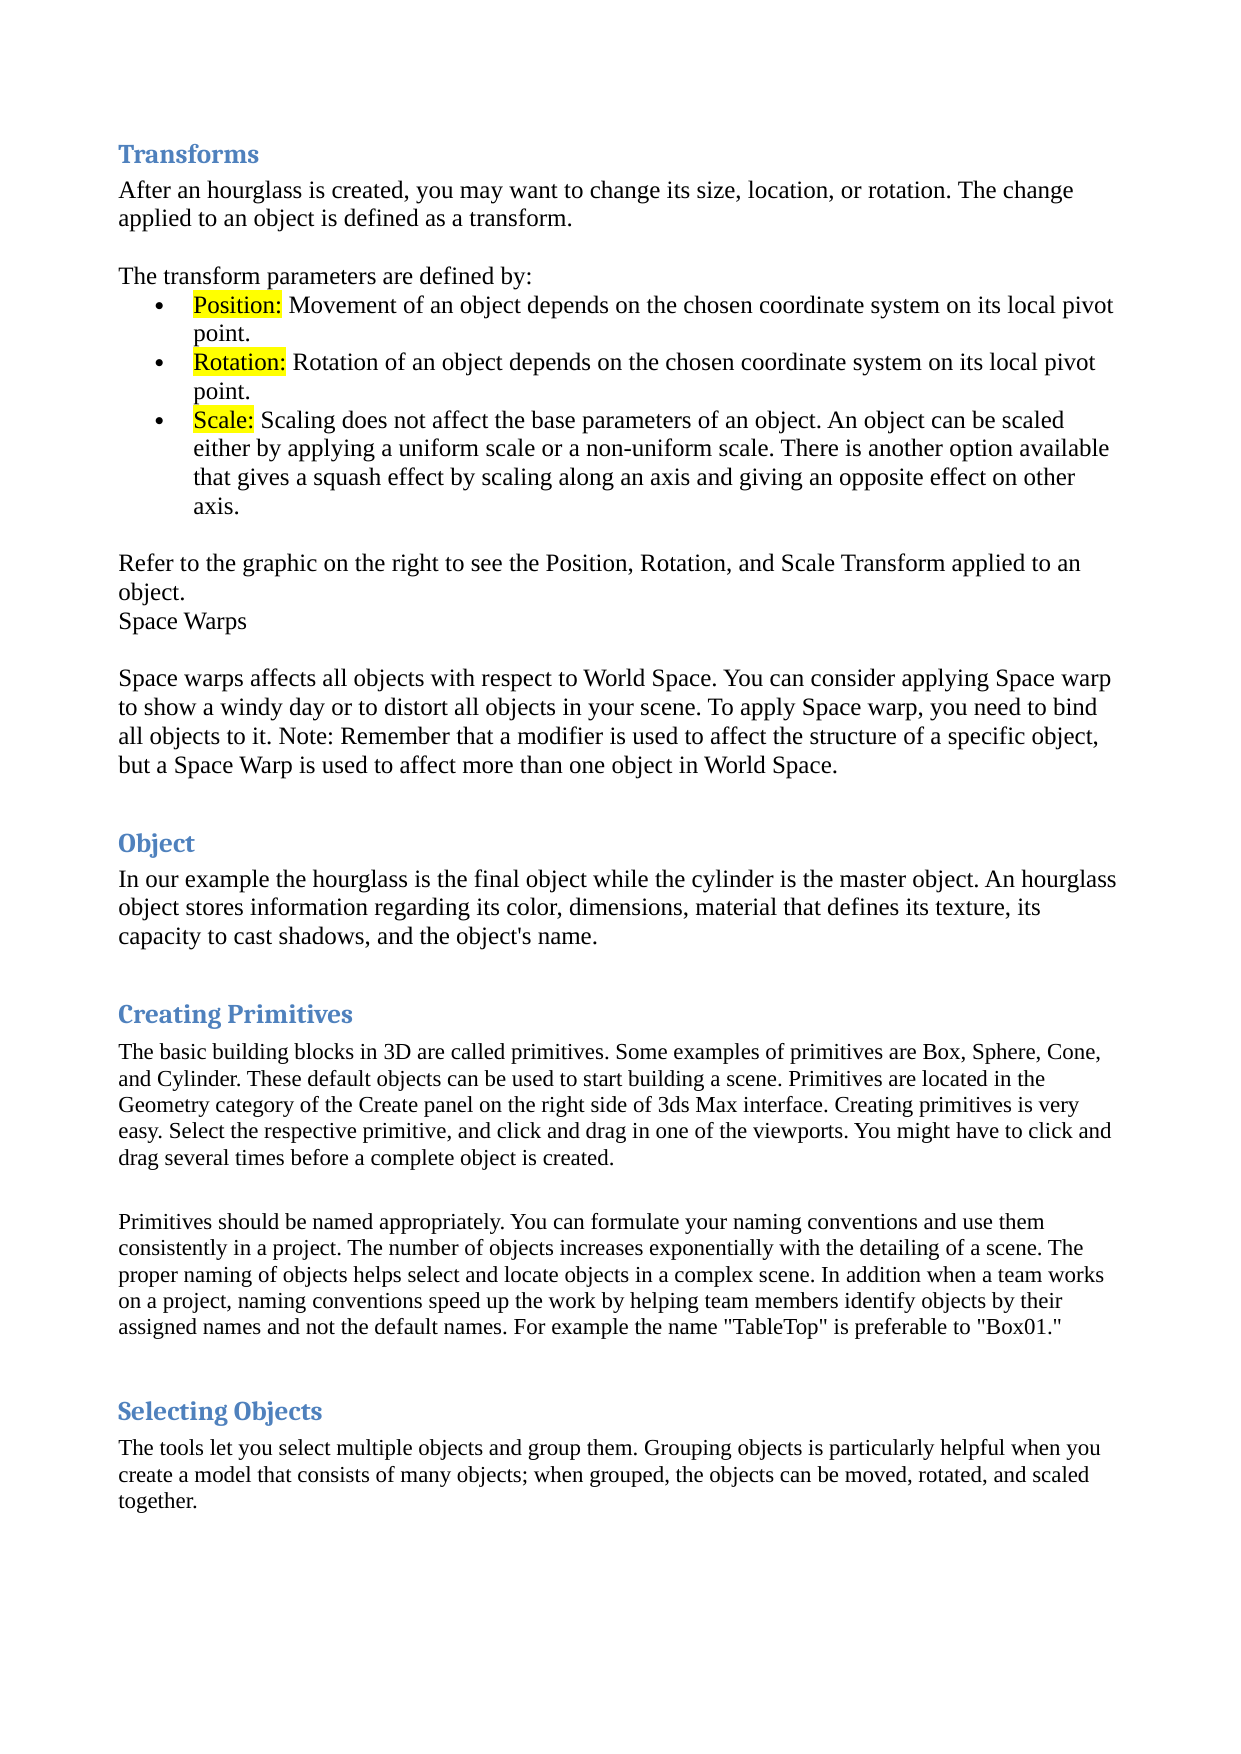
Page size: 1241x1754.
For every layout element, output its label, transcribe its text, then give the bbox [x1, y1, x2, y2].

text The basic building blocks in 3D are called primitives. Some examples of primitives are Box, Sphere, Cone, and Cylinder. These default objects can be used to start building a scene. Primitives are located in the Geometry category of the Create panel on the right side of 3ds Max interface. Creating primitives is very easy. Select the respective primitive, and click and drag in one of the viewports. You might have to click and drag several times before a complete object is created. [118, 1038, 1122, 1170]
text The tools let you select multiple objects and group them. Grouping objects is particularly helpful when you create a model that consists of many objects; when grouped, the objects can be moved, rotated, and scaled together. [118, 1434, 1122, 1513]
subtitle Selecting Objects [118, 1396, 1122, 1427]
text Refer to the graphic on the right to see the Position, Rotation, and Scale Transform applied to an object. [118, 548, 1122, 606]
text The transform parameters are defined by: [118, 261, 1122, 290]
subtitle Object [118, 828, 1122, 859]
subtitle Creating Primitives [118, 999, 1122, 1031]
subtitle Transforms [118, 139, 1122, 170]
list Position: Movement of an object depends on the chosen coordinate system on its local pivot point. [156, 290, 1122, 347]
text Primitives should be named appropriately. You can formulate your naming conventions and use them consistently in a project. The number of objects increases exponentially with the detailing of a scene. The proper naming of objects helps select and locate objects in a complex scene. In addition when a team works on a project, naming conventions speed up the work by helping team members identify objects by their assigned names and not the default names. For example the name "TableTop" is preferable to "Box01." [118, 1208, 1122, 1340]
text In our example the hourglass is the final object while the cylinder is the master object. An hourglass object stores information regarding its color, dimensions, material that defines its texture, its capacity to cast shadows, and the object's name. [118, 864, 1122, 950]
text After an hourglass is created, you may want to change its size, location, or rotation. The change applied to an object is defined as a transform. [118, 175, 1122, 232]
list Rotation: Rotation of an object depends on the chosen coordinate system on its local pivot point. [156, 347, 1122, 405]
text Space Warps [118, 606, 1122, 635]
list Scale: Scaling does not affect the base parameters of an object. An object can be scaled either by applying a uniform scale or a non-uniform scale. There is another option available that gives a squash effect by scaling along an axis and giving an opposite effect on other axis. [156, 405, 1122, 520]
text Space warps affects all objects with respect to World Space. You can consider applying Space warp to show a windy day or to distort all objects in your scene. To apply Space warp, you need to bind all objects to it. Note: Remember that a modifier is used to affect the structure of a specific object, but a Space Warp is used to affect more than one object in World Space. [118, 663, 1122, 778]
